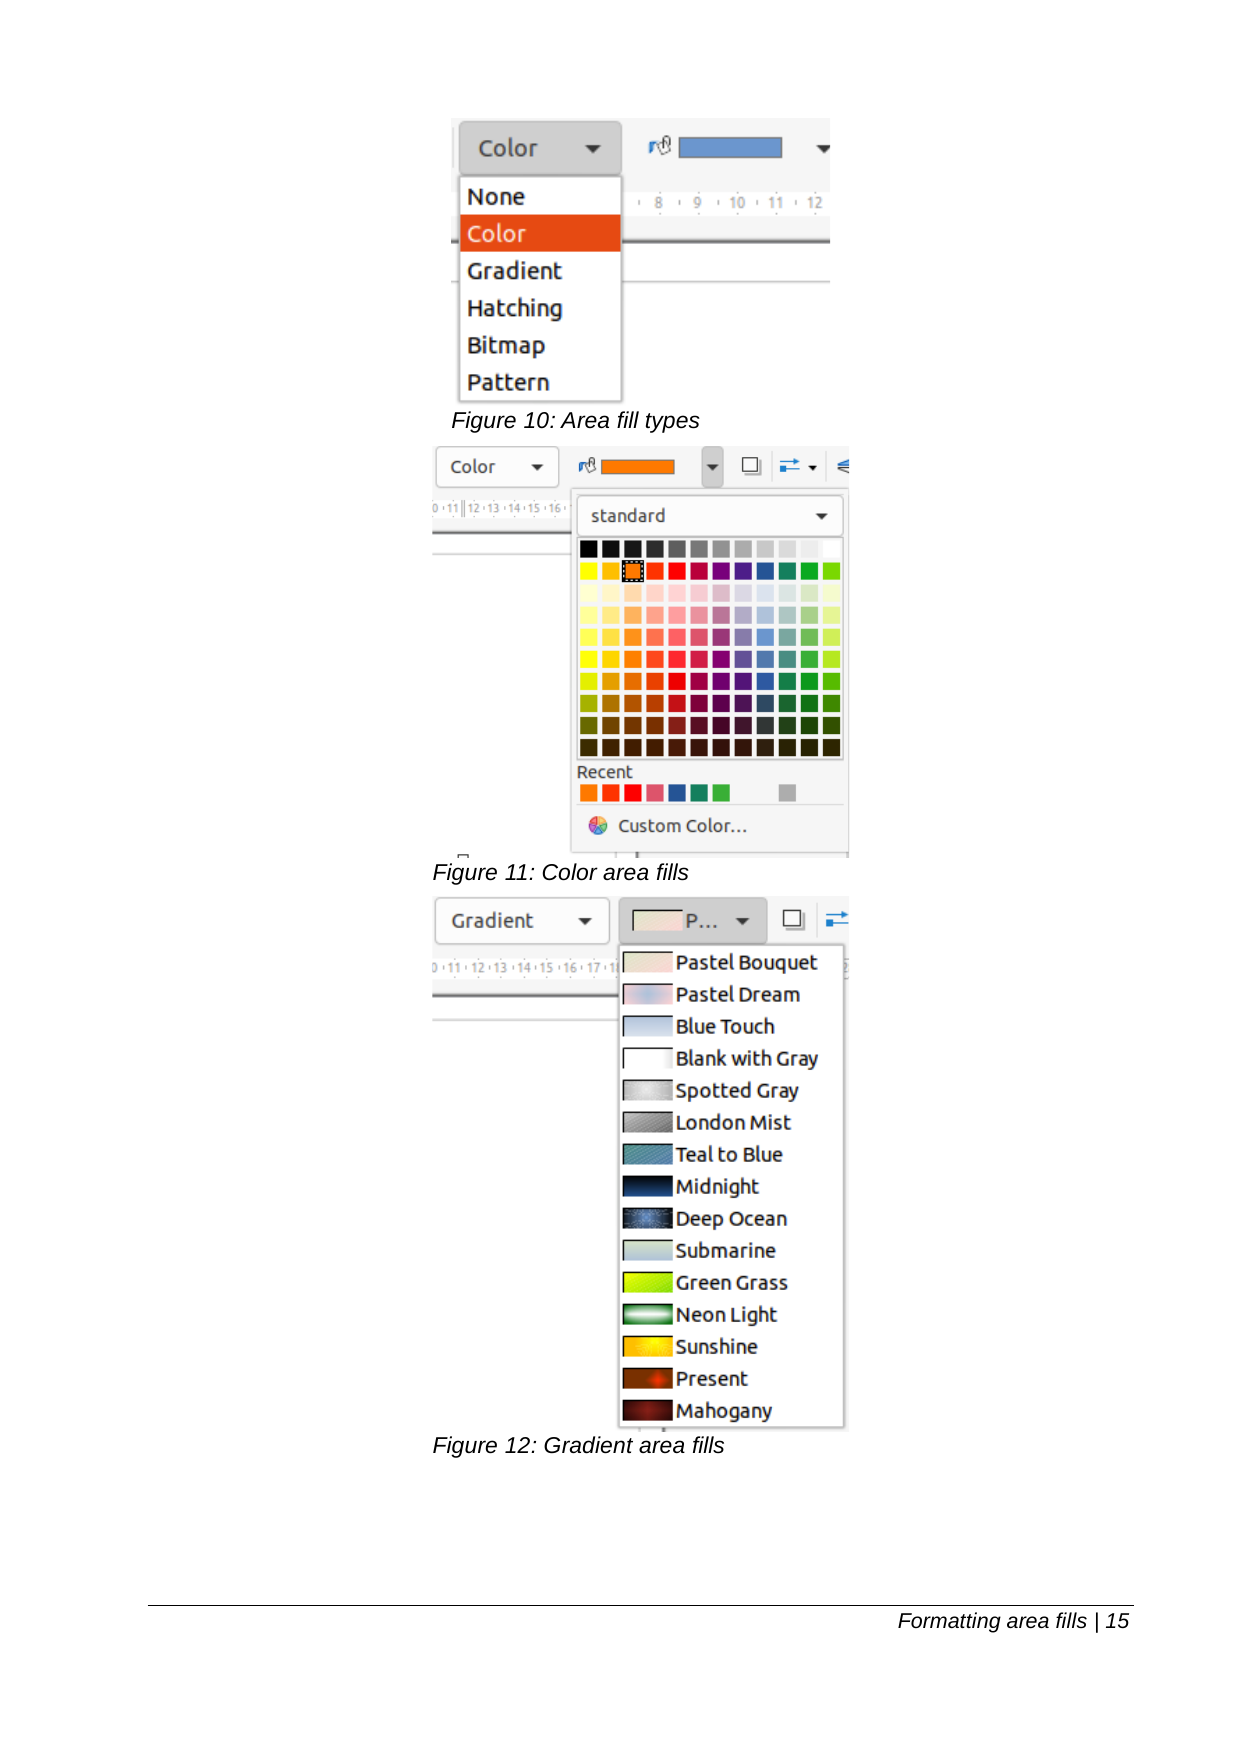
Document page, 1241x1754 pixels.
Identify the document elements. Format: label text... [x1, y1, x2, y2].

text Figure 12: Gradient area fills [432, 1432, 849, 1459]
text Figure 11: Color area fills [432, 858, 849, 885]
text Figure 10: Area fill types [451, 407, 830, 434]
picture [432, 896, 850, 1432]
picture [432, 446, 850, 858]
picture [451, 118, 831, 407]
